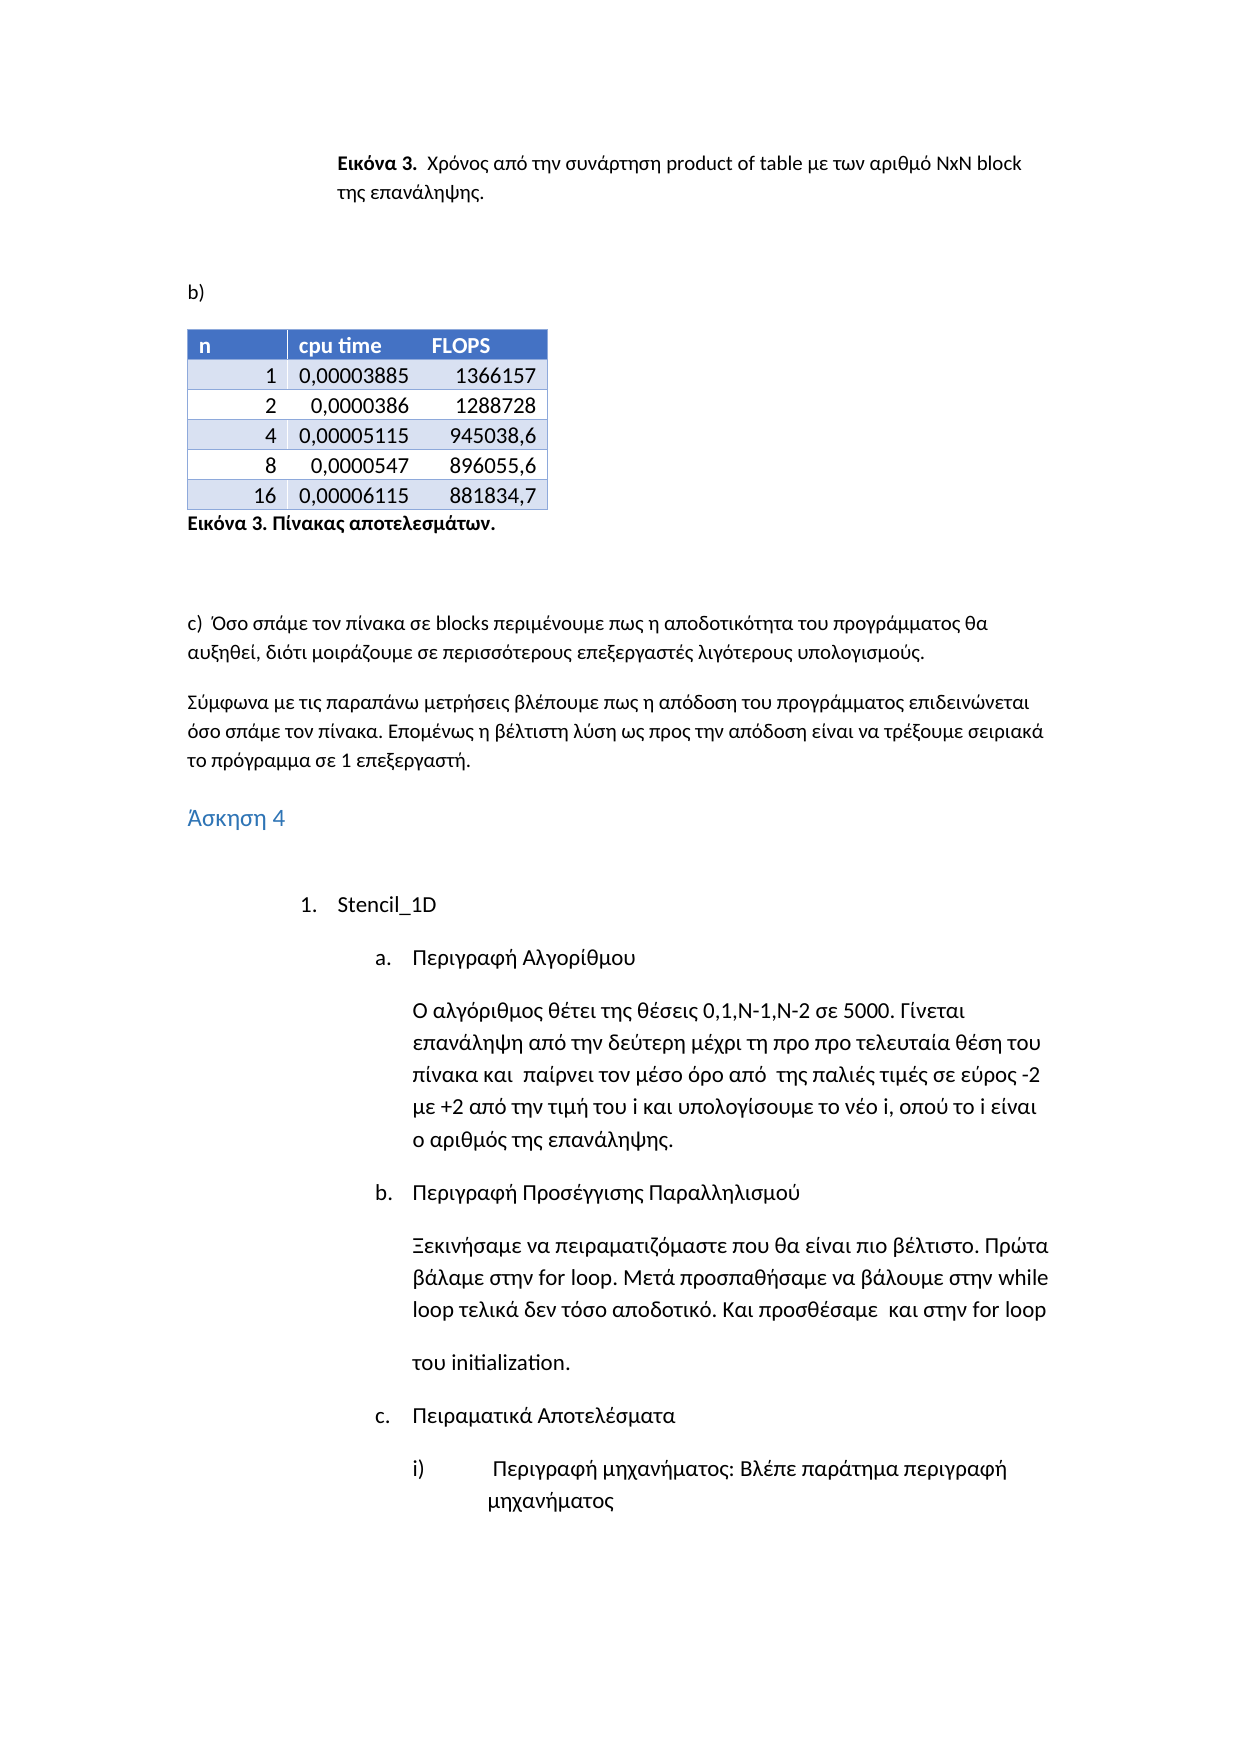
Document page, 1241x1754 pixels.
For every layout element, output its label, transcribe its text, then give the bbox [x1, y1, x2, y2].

table_header n [188, 330, 287, 359]
table_cell 896055,6 [420, 450, 547, 479]
list Stencil_1D [300, 890, 1053, 918]
text Εικόνα 3. Χρόνος από την συνάρτηση product of table με των αριθμό NxN block της επανάληψης. [337, 150, 1053, 204]
text b) [187, 279, 1053, 304]
table_cell 8 [188, 450, 287, 479]
text c) Όσο σπάμε τον πίνακα σε blocks περιμένουμε πως η αποδοτικότητα του προγράμματος θα αυξηθεί, διότι μοιράζουμε σε περισσότερους επεξεργαστές λιγότερους υπολογισμούς. [187, 610, 1053, 665]
text Ξεκινήσαμε να πειραματιζόμαστε που θα είναι πιο βέλτιστο. Πρώτα βάλαμε στην for loop. Μετά προσπαθήσαμε να βάλουμε στην while loop τελικά δεν τόσο αποδοτικό. Και προσθέσαμε και στην for loop [412, 1231, 1053, 1323]
text Σύμφωνα με τις παραπάνω μετρήσεις βλέπουμε πως η απόδοση του προγράμματος επιδεινώνεται όσο σπάμε τον πίνακα. Επομένως η βέλτιστη λύση ως προς την απόδοση είναι να τρέξουμε σειριακά το πρόγραμμα σε 1 επεξεργαστή. [187, 689, 1053, 773]
table_cell 881834,7 [420, 480, 547, 509]
table_cell 1288728 [420, 390, 547, 419]
table_cell 0,00006115 [288, 480, 420, 509]
table_cell 1 [188, 360, 287, 389]
table_cell 1366157 [420, 360, 547, 389]
table_cell 0,0000386 [288, 390, 420, 419]
text του initialization. [412, 1348, 1053, 1376]
list Περιγραφή μηχανήματος: Βλέπε παράτημα περιγραφή μηχανήματος [412, 1454, 1053, 1514]
table_cell 0,0000547 [288, 450, 420, 479]
table_header cpu time [288, 330, 420, 359]
table_header FLOPS [420, 330, 547, 359]
table_cell 945038,6 [420, 420, 547, 449]
text Ο αλγόριθμος θέτει της θέσεις 0,1,Ν-1,Ν-2 σε 5000. Γίνεται επανάληψη από την δεύτερη μέχρι τη προ προ τελευταία θέση του πίνακα και παίρνει τον μέσο όρο από της παλιές τιμές σε εύρος -2 με +2 από την τιμή του i και υπολογίσουμε το νέο i, οπού το i είναι ο αριθμός της επανάληψης. [412, 996, 1053, 1153]
text Εικόνα 3. Πίνακας αποτελεσμάτων. [187, 510, 1053, 536]
list Περιγραφή Αλγορίθμου [375, 943, 1053, 971]
table_cell 0,00005115 [288, 420, 420, 449]
table_cell 2 [188, 390, 287, 419]
table_cell 16 [188, 480, 287, 509]
list Περιγραφή Προσέγγισης Παραλληλισμού [375, 1178, 1053, 1206]
list Πειραματικά Αποτελέσματα [375, 1401, 1053, 1429]
table_cell 0,00003885 [288, 360, 420, 389]
table_cell 4 [188, 420, 287, 449]
subtitle Άσκηση 4 [187, 802, 1053, 832]
